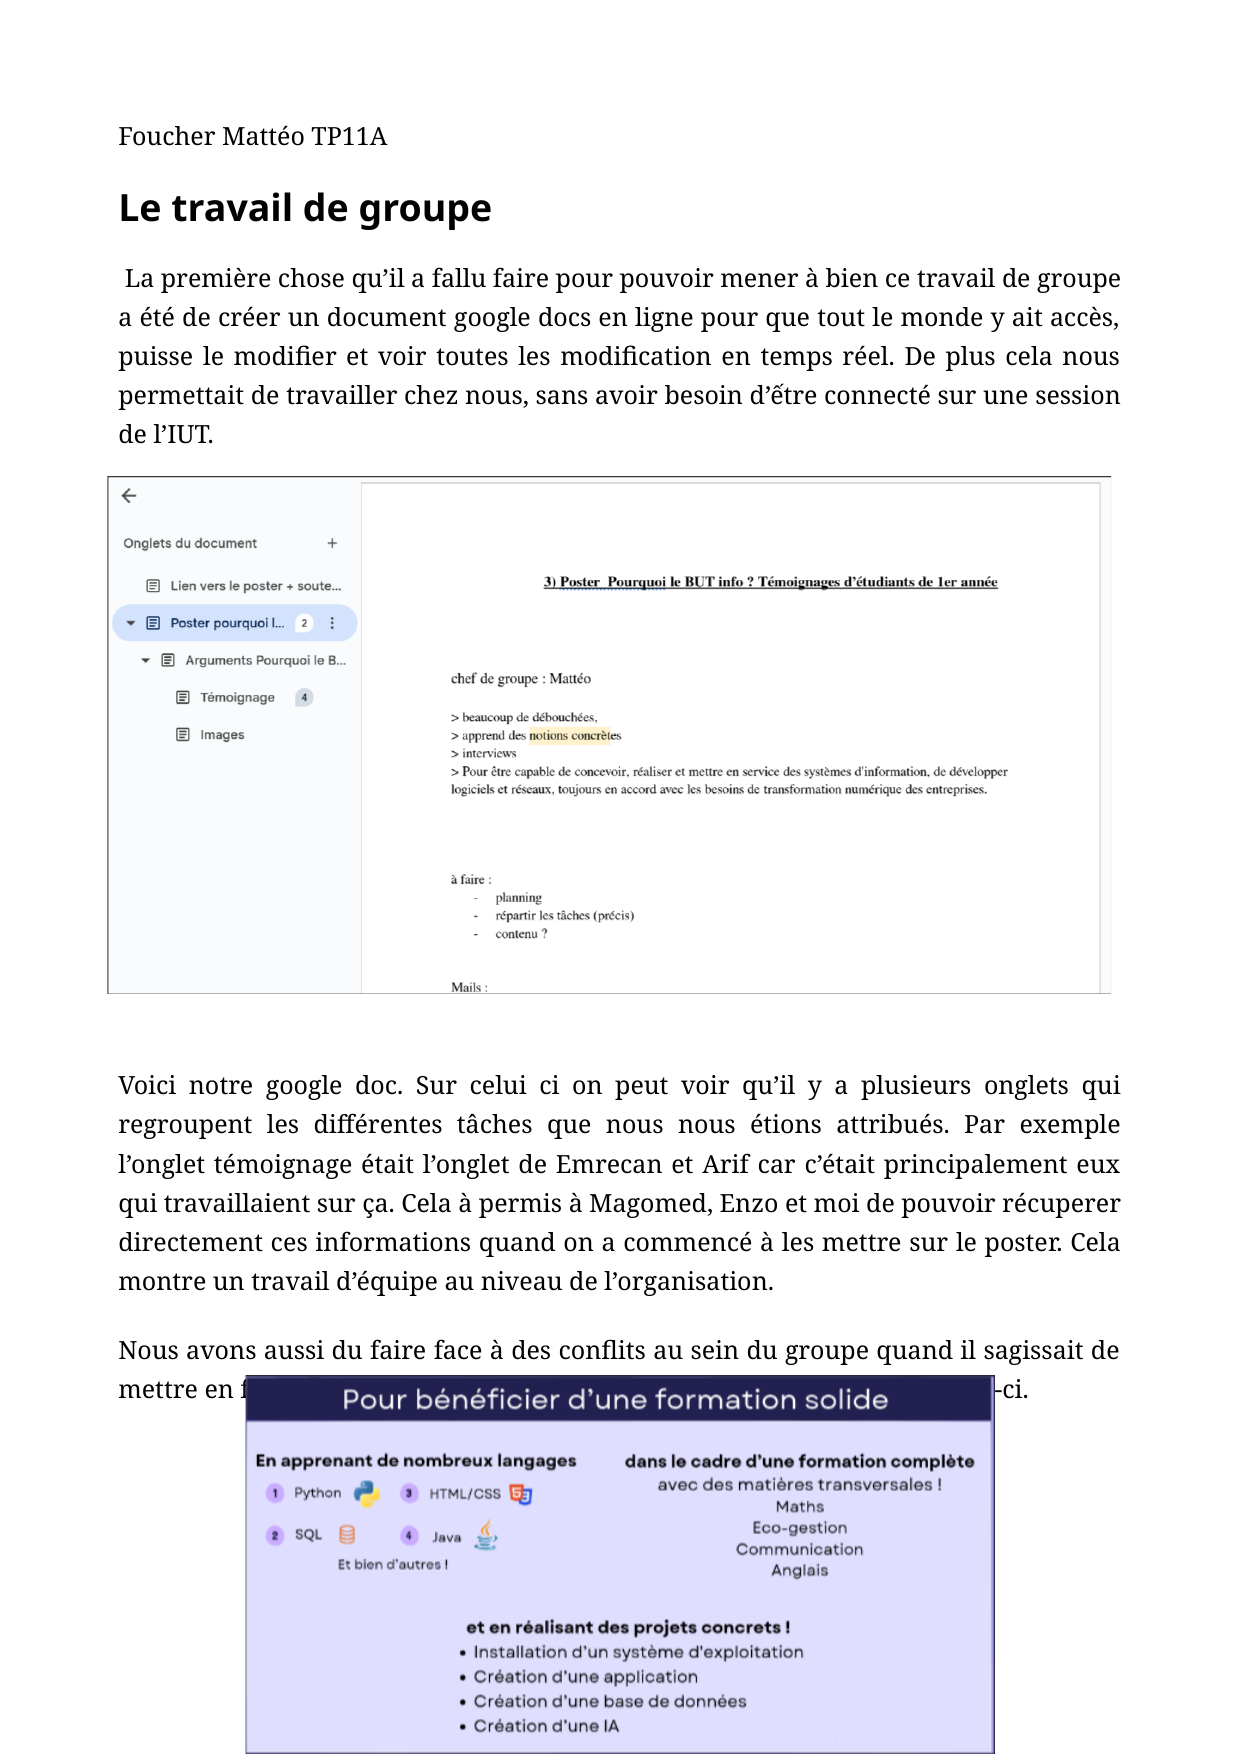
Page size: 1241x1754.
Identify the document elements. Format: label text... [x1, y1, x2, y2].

subtitle Le travail de groupe [118, 182, 1122, 233]
picture [107, 476, 1112, 994]
picture [245, 1375, 995, 1754]
text La première chose qu’il a fallu faire pour pouvoir mener à bien ce travail de groupe a été de créer un document google docs en ligne pour que tout le monde y ait accès, puisse le modifier et voir toutes les modification en temps réel. De plus cela nous permettait de travailler chez nous, sans avoir besoin d’ếtre connecté sur une session de l’IUT. [118, 260, 1122, 451]
text Nous avons aussi du faire face à des conflits au sein du groupe quand il sagissait de mettre en forme le poster et des informations qu’on allait mettre sur celui-ci. [118, 1333, 1122, 1406]
text Voici notre google doc. Sur celui ci on peut voir qu’il y a plusieurs onglets qui regroupent les différentes tâches que nous nous étions attribués. Par exemple l’onglet témoignage était l’onglet de Emrecan et Arif car c’était principalement eux qui travaillaient sur ça. Cela à permis à Magomed, Enzo et moi de pouvoir récuperer directement ces informations quand on a commencé à les mettre sur le poster. Cela montre un travail d’équipe au niveau de l’organisation. [118, 1068, 1122, 1298]
